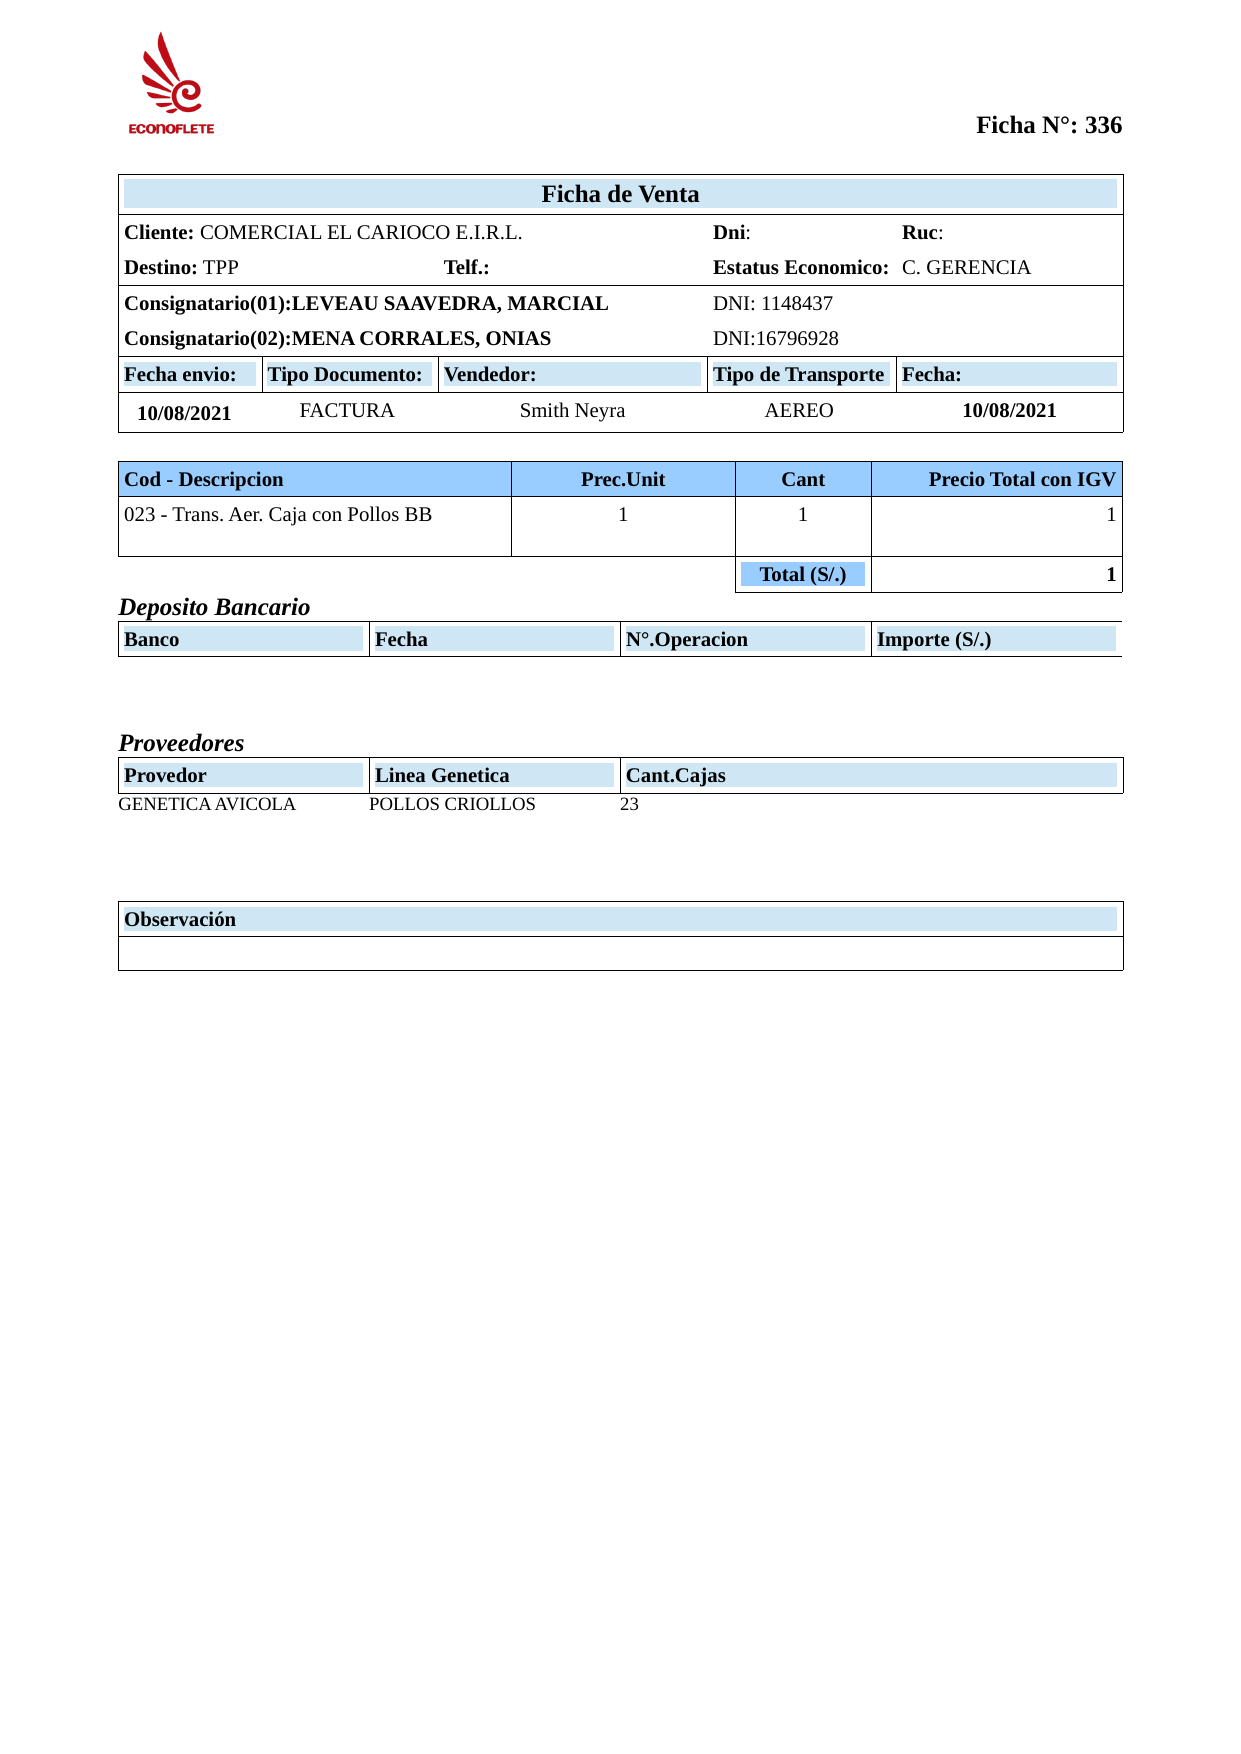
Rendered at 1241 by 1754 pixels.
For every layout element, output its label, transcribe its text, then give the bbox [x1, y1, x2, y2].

table_cell [118, 815, 369, 836]
table_cell POLLOS CRIOLLOS [369, 794, 620, 814]
table_cell Consignatario(02):MENA CORRALES, ONIAS [119, 321, 707, 356]
table_cell [118, 705, 369, 728]
table_cell [511, 557, 735, 592]
table_cell [620, 680, 871, 704]
table_cell GENETICA AVICOLA [118, 794, 369, 814]
table_cell Consignatario(01):LEVEAU SAAVEDRA, MARCIAL [119, 286, 707, 321]
table_cell [369, 815, 620, 836]
table_cell 1 [512, 497, 735, 556]
table_cell 023 - Trans. Aer. Caja con Pollos BB [119, 497, 511, 556]
table_cell Tipo de Transporte [708, 357, 896, 392]
picture [118, 31, 225, 134]
table_cell [871, 657, 1122, 680]
table_cell Tipo Documento: [263, 357, 438, 392]
table_cell [118, 836, 369, 858]
table_cell [369, 836, 620, 858]
table_cell Smith Neyra [438, 393, 707, 432]
table_cell [369, 657, 620, 680]
table_cell [369, 858, 620, 879]
table_cell FACTURA [262, 393, 438, 432]
table_cell [871, 680, 1122, 704]
table_header N°.Operacion [621, 622, 871, 656]
table_header Observación [119, 902, 1123, 936]
table_cell [118, 858, 369, 879]
table_cell [118, 879, 369, 901]
text Deposito Bancario [118, 592, 1122, 621]
table_cell Cliente: COMERCIAL EL CARIOCO E.I.R.L. [119, 215, 707, 249]
table_cell C. GERENCIA [896, 249, 1123, 285]
table_cell 10/08/2021 [896, 393, 1123, 432]
table_cell Vendedor: [439, 357, 707, 392]
table_cell Dni: [707, 215, 896, 249]
table_cell 1 [736, 497, 871, 556]
text Proveedores [118, 728, 1122, 757]
table_cell Fecha: [897, 357, 1123, 392]
table_cell Destino: TPP [119, 249, 438, 285]
table_cell [369, 680, 620, 704]
table_cell [620, 879, 1123, 901]
table_header Precio Total con IGV [872, 462, 1122, 496]
table_cell DNI: 1148437 [707, 286, 1123, 321]
table_cell [620, 657, 871, 680]
table_cell [118, 657, 369, 680]
table_header Importe (S/.) [872, 622, 1122, 656]
table_header Cant.Cajas [621, 758, 1123, 793]
table_cell [620, 815, 1123, 836]
table_header Cant [736, 462, 871, 496]
table_cell [620, 705, 871, 728]
table_header Fecha [370, 622, 620, 656]
table_cell [118, 680, 369, 704]
table_cell [118, 557, 511, 592]
table_cell [119, 937, 1123, 969]
table_cell AEREO [707, 393, 896, 432]
table_cell [369, 705, 620, 728]
table_cell Ruc: [896, 215, 1123, 249]
table_header Prec.Unit [512, 462, 735, 496]
table_cell 10/08/2021 [119, 393, 262, 432]
table_header Cod - Descripcion [119, 462, 511, 496]
table_cell [871, 705, 1122, 728]
table_header Banco [119, 622, 369, 656]
table_cell [620, 836, 1123, 858]
table_cell Estatus Economico: [707, 249, 896, 285]
table_cell Total (S/.) [736, 557, 871, 592]
table_cell Fecha envio: [119, 357, 262, 392]
table_header Linea Genetica [370, 758, 620, 793]
table_cell 1 [872, 557, 1122, 592]
table_header Provedor [119, 758, 369, 793]
table_cell [369, 879, 620, 901]
table_cell [620, 858, 1123, 879]
table_header Ficha de Venta [119, 175, 1123, 214]
table_cell Telf.: [438, 249, 707, 285]
table_cell 1 [872, 497, 1122, 556]
table_cell DNI:16796928 [707, 321, 1123, 356]
table_cell 23 [620, 794, 1123, 814]
